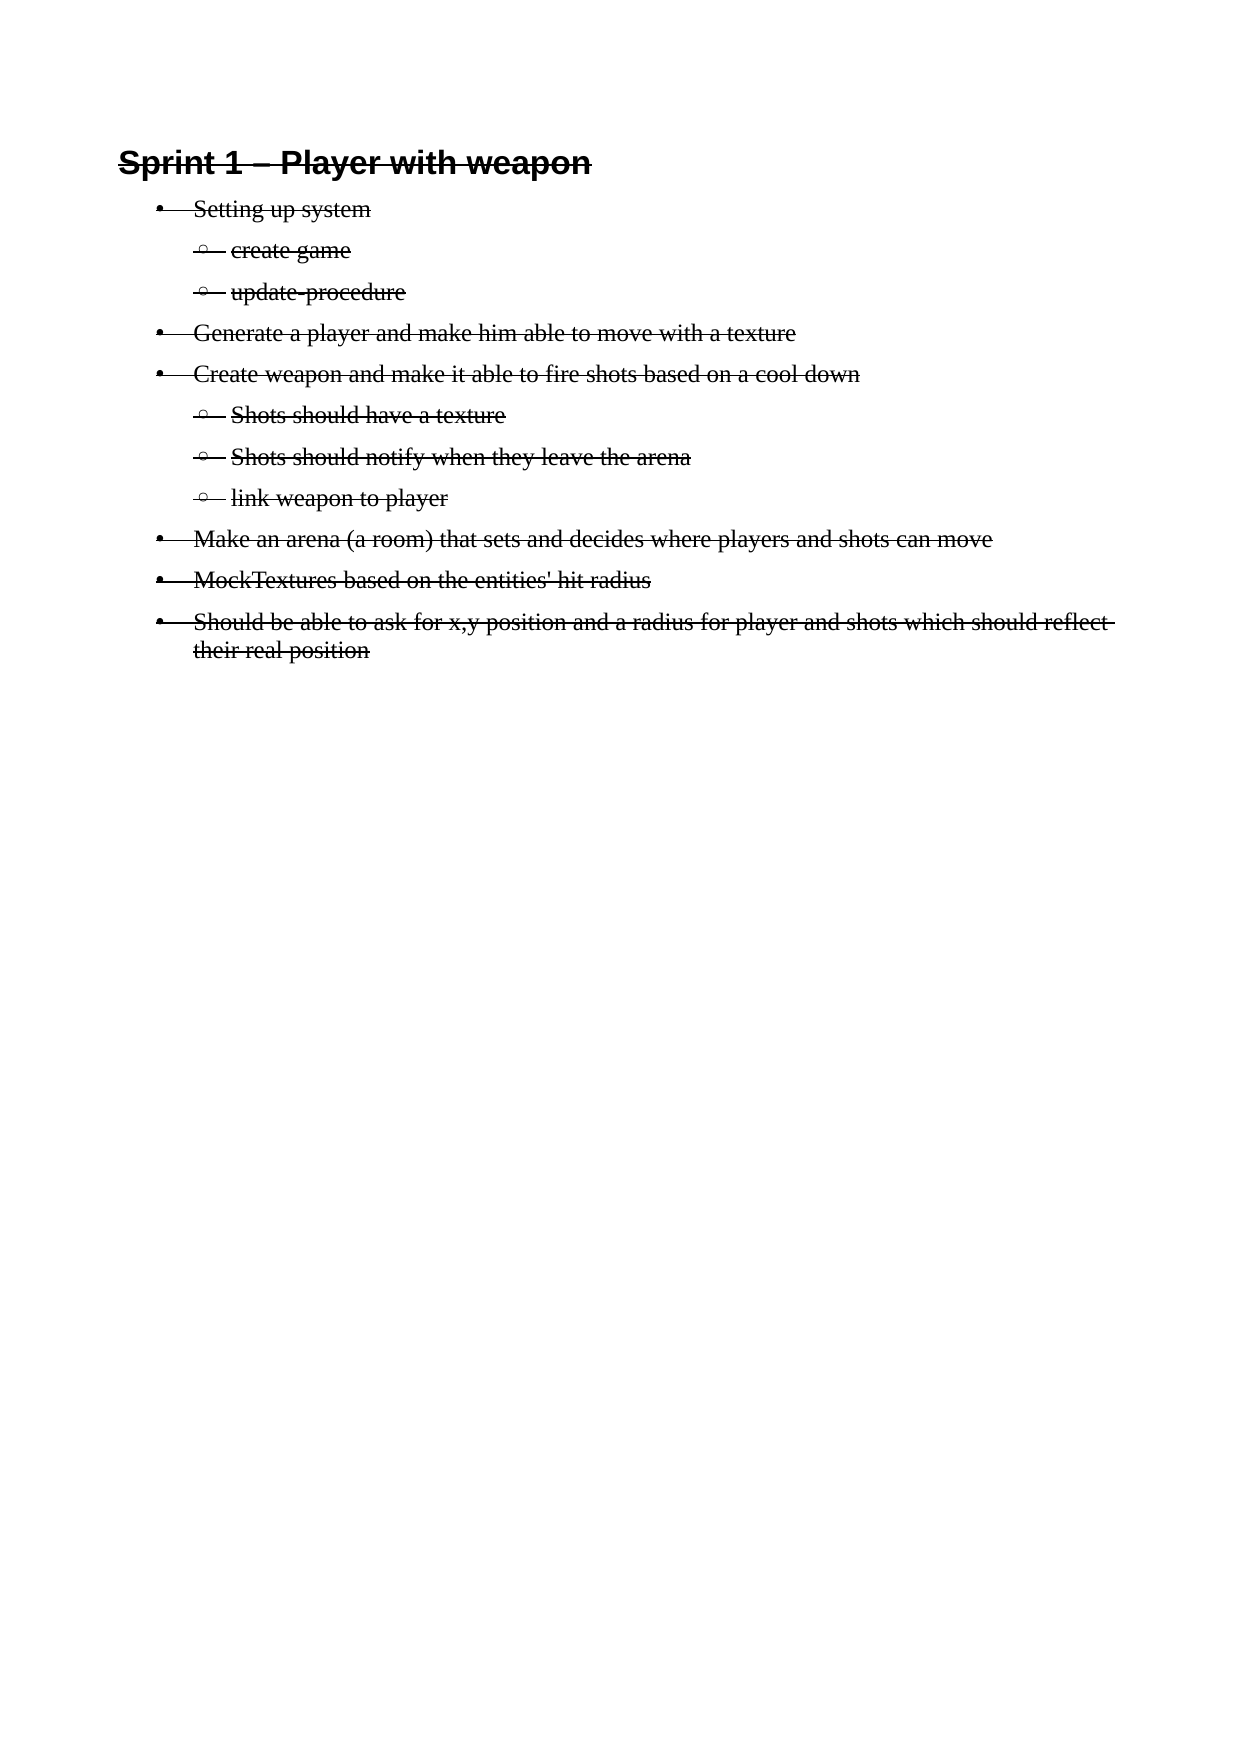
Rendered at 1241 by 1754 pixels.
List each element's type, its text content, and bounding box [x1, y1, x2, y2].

list Shots should notify when they leave the arena [193, 442, 1122, 471]
list Shots should have a texture [193, 401, 1122, 429]
list create game [193, 236, 1122, 264]
list link weapon to player [193, 483, 1122, 512]
subtitle Sprint 1 – Player with weapon [118, 143, 1122, 182]
list Setting up system [156, 194, 1122, 223]
list Should be able to ask for x,y position and a radius for player and shots which should reflect their real position [156, 607, 1122, 664]
list Generate a player and make him able to move with a texture [156, 318, 1122, 347]
list MockTextures based on the entities' hit radius [156, 566, 1122, 594]
list Create weapon and make it able to fire shots based on a cool down [156, 359, 1122, 388]
list Make an arena (a room) that sets and decides where players and shots can move [156, 524, 1122, 553]
list update-procedure [193, 277, 1122, 306]
